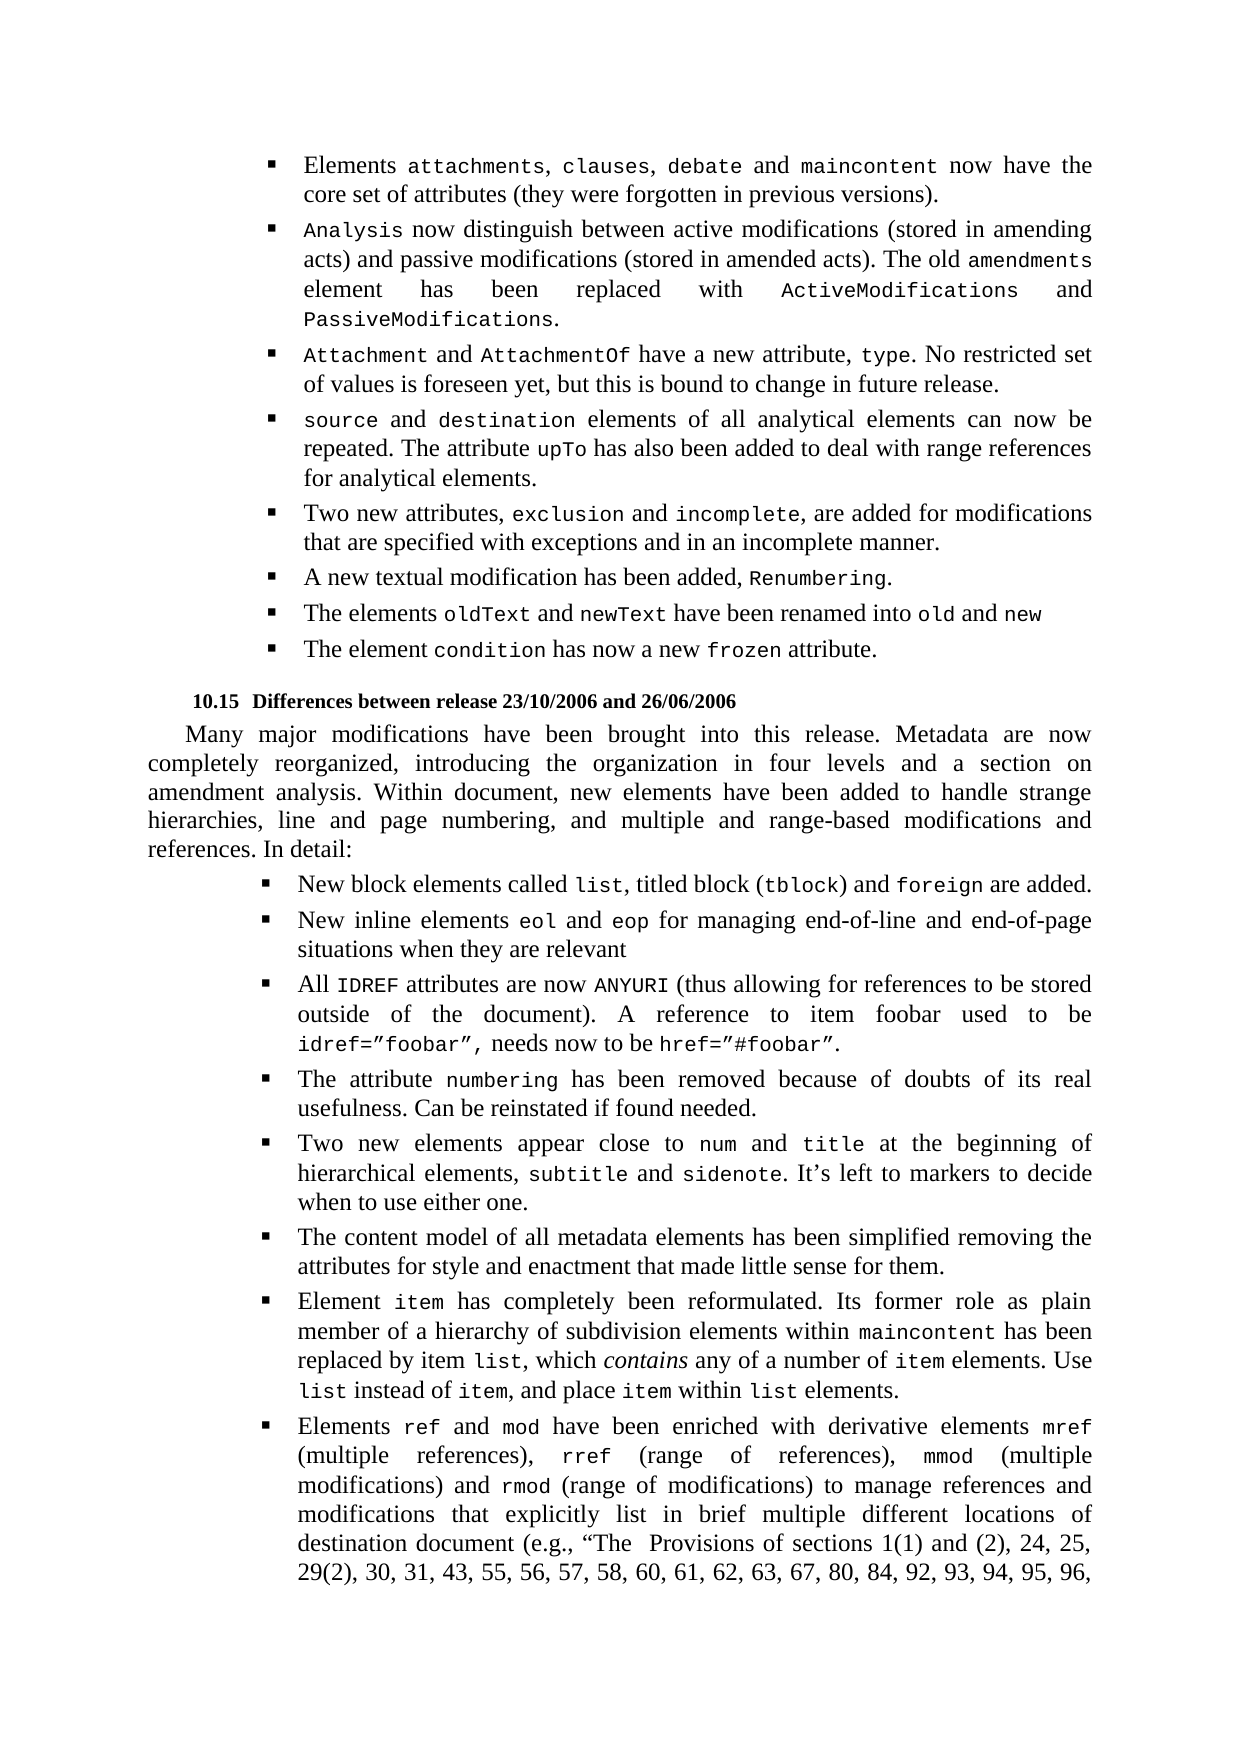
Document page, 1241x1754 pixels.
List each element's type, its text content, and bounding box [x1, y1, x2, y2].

list A new textual modification has been added, Renumbering. [266, 562, 1092, 592]
list Analysis now distinguish between active modifications (stored in amending acts) and passive modifications (stored in amended acts). The old amendments element has been replaced with ActiveModifications and PassiveModifications. [266, 214, 1092, 333]
list The elements oldText and newText have been renamed into old and new [266, 598, 1092, 628]
list New inline elements eol and eop for managing end-of-line and end-of-page situations when they are relevant [260, 905, 1092, 963]
list Attachment and AttachmentOf have a new attribute, type. No restricted set of values is foreseen yet, but this is bound to change in future release. [266, 339, 1092, 397]
list The attribute numbering has been removed because of doubts of its real usefulness. Can be reinstated if found needed. [260, 1064, 1092, 1122]
list New block elements called list, titled block (tblock) and foreign are added. [260, 869, 1092, 899]
list source and destination elements of all analytical elements can now be repeated. The attribute upTo has also been added to deal with range references for analytical elements. [266, 404, 1092, 492]
list The element condition has now a new frozen attribute. [266, 634, 1092, 664]
list Two new elements appear close to num and title at the beginning of hierarchical elements, subtitle and sidenote. It’s left to markers to decide when to use either one. [260, 1128, 1092, 1216]
list Elements ref and mod have been enriched with derivative elements mref (multiple references), rref (range of references), mmod (multiple modifications) and rmod (range of modifications) to manage references and modifications that explicitly list in brief multiple different locations of destination document (e.g., “The Provisions of sections 1(1) and (2), 24, 25, 29(2), 30, 31, 43, 55, 56, 57, 58, 60, 61, 62, 63, 67, 80, 84, 92, 93, 94, 95, 96, [260, 1411, 1092, 1586]
subtitle Differences between release 23/10/2006 and 26/06/2006 [192, 689, 1092, 713]
text Many major modifications have been brought into this release. Metadata are now completely reorganized, introducing the organization in four levels and a section on amendment analysis. Within document, new elements have been added to handle strange hierarchies, line and page numbering, and multiple and range-based modifications and references. In detail: [148, 719, 1092, 863]
list Elements attachments, clauses, debate and maincontent now have the core set of attributes (they were forgotten in previous versions). [266, 150, 1092, 208]
list All IDREF attributes are now ANYURI (thus allowing for references to be stored outside of the document). A reference to item foobar used to be idref=”foobar”, needs now to be href=”#foobar”. [260, 969, 1092, 1057]
list Two new attributes, exclusion and incomplete, are added for modifications that are specified with exceptions and in an incomplete manner. [266, 498, 1092, 556]
list Element item has completely been reformulated. Its former role as plain member of a hierarchy of subdivision elements within maincontent has been replaced by item list, which contains any of a number of item elements. Use list instead of item, and place item within list elements. [260, 1286, 1092, 1404]
list The content model of all metadata elements has been simplified removing the attributes for style and enactment that made little sense for them. [260, 1222, 1092, 1280]
